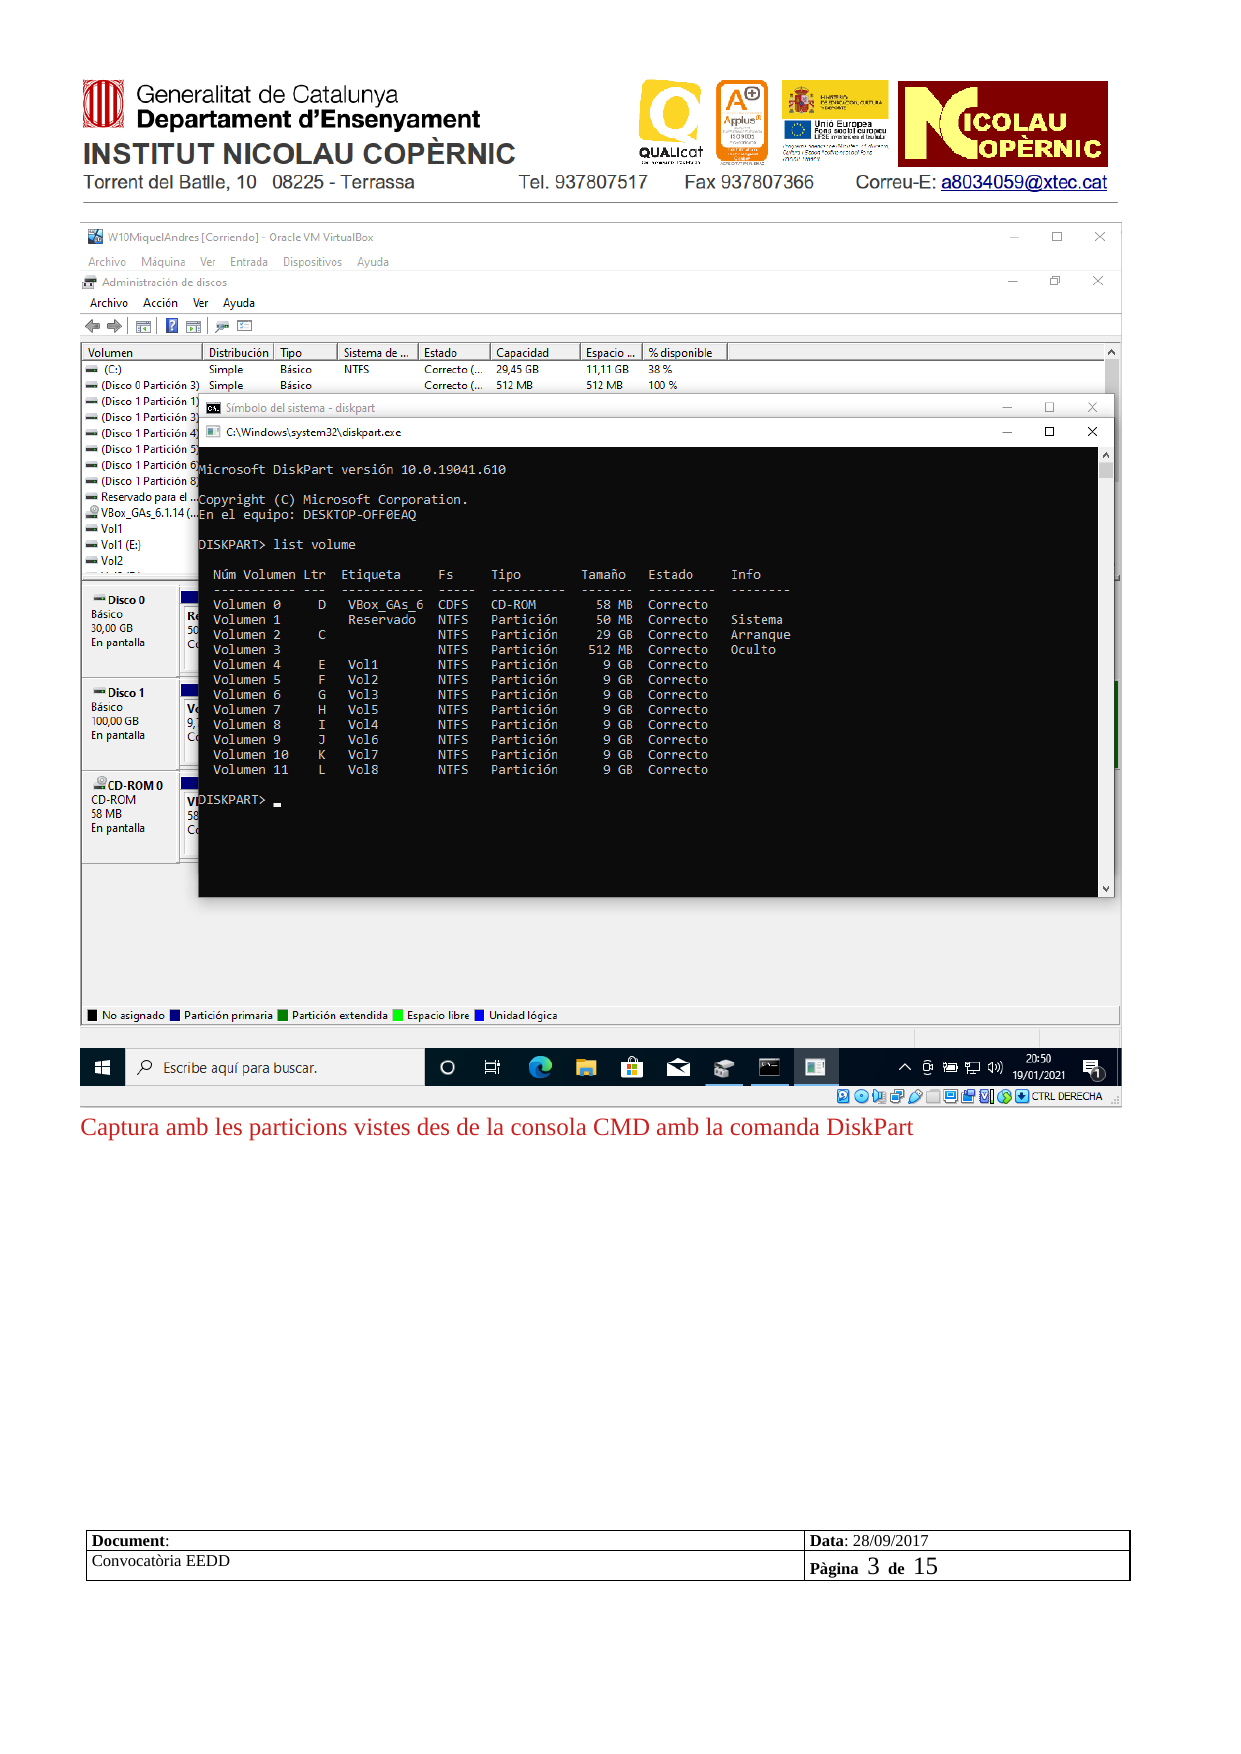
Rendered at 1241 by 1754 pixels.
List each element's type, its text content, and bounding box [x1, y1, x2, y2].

picture [80, 73, 1122, 1108]
text Captura amb les particions vistes des de la consola CMD amb la comanda DiskPart [80, 1108, 1122, 1141]
